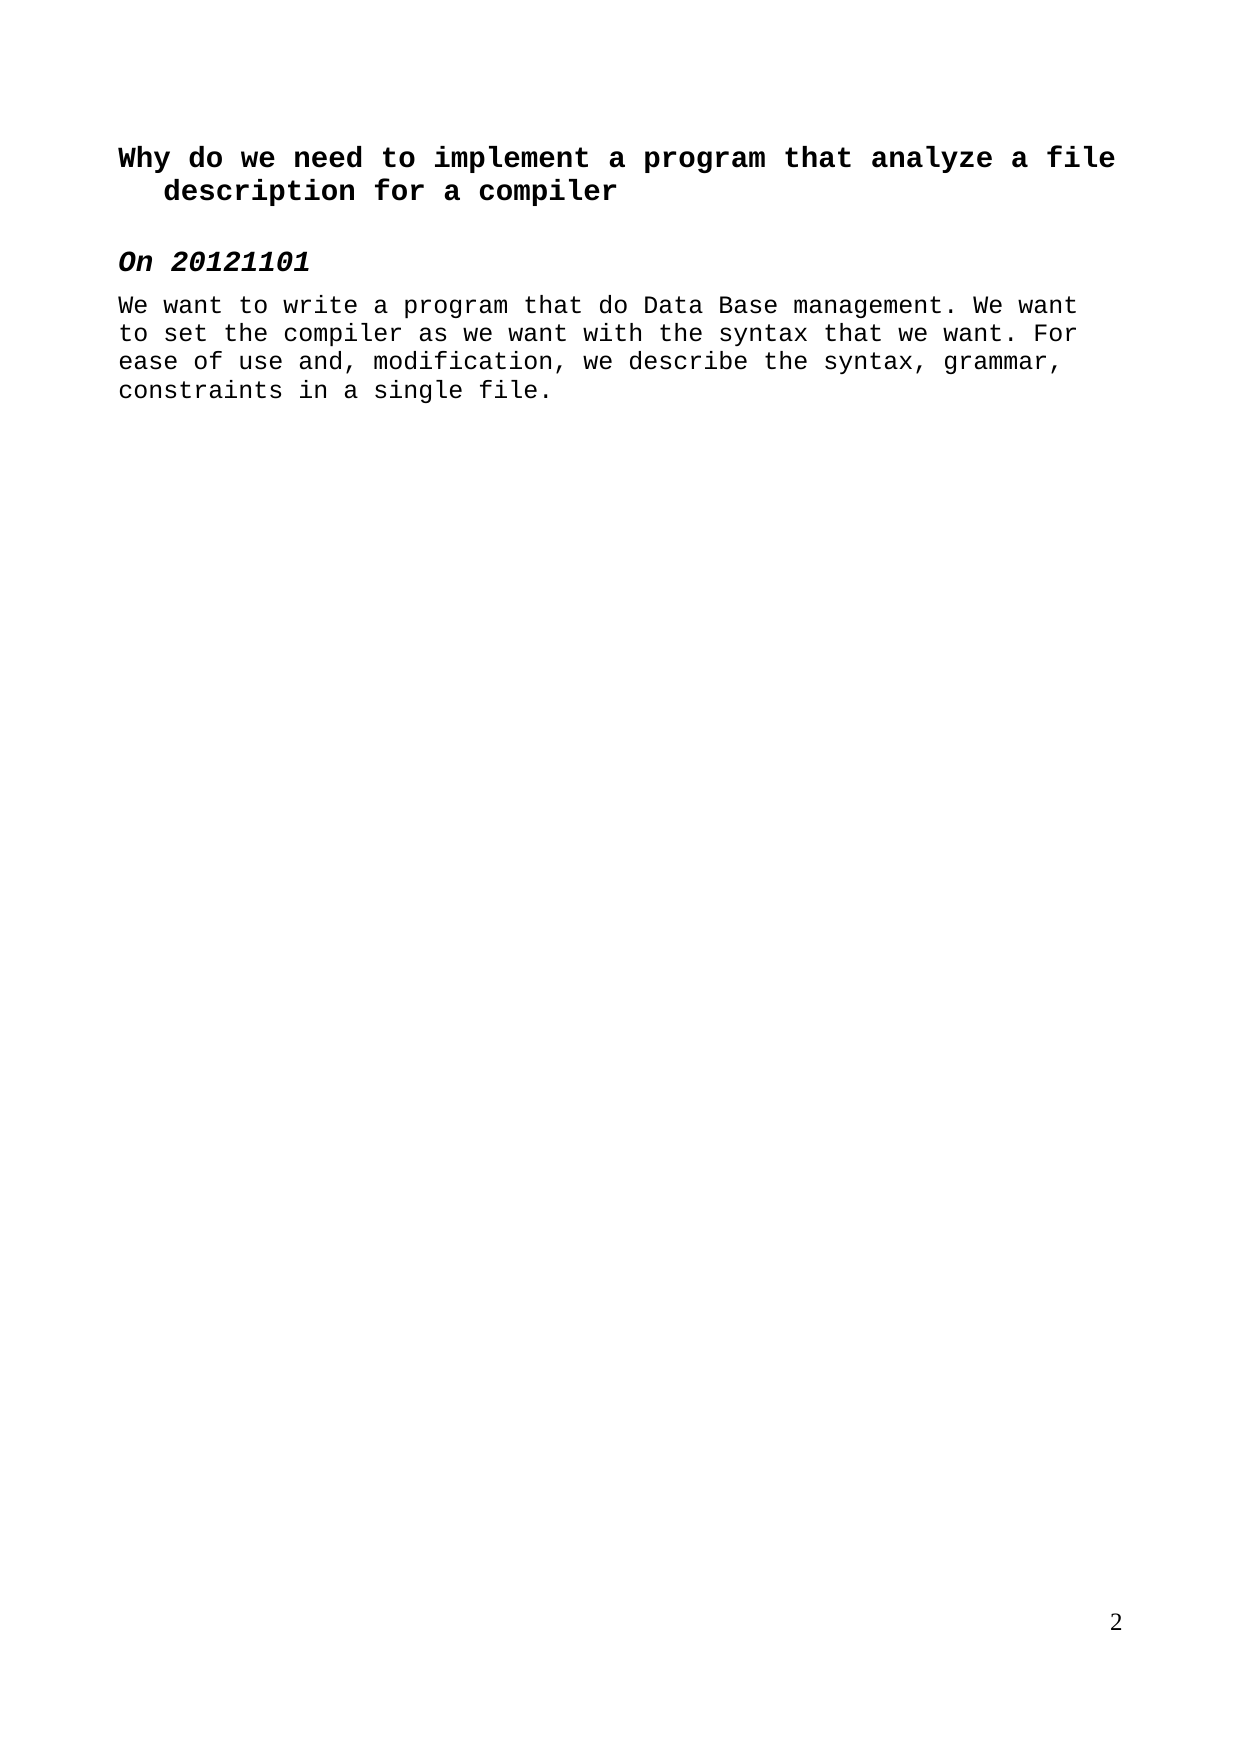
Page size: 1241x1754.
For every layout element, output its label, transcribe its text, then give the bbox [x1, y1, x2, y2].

text We want to write a program that do Data Base management. We want to set the compiler as we want with the syntax that we want. For ease of use and, modification, we describe the syntax, grammar, constraints in a single file. [118, 292, 1122, 406]
subtitle Why do we need to implement a program that analyze a file description for a compiler [118, 143, 1122, 209]
subtitle On 20121101 [118, 247, 1122, 280]
